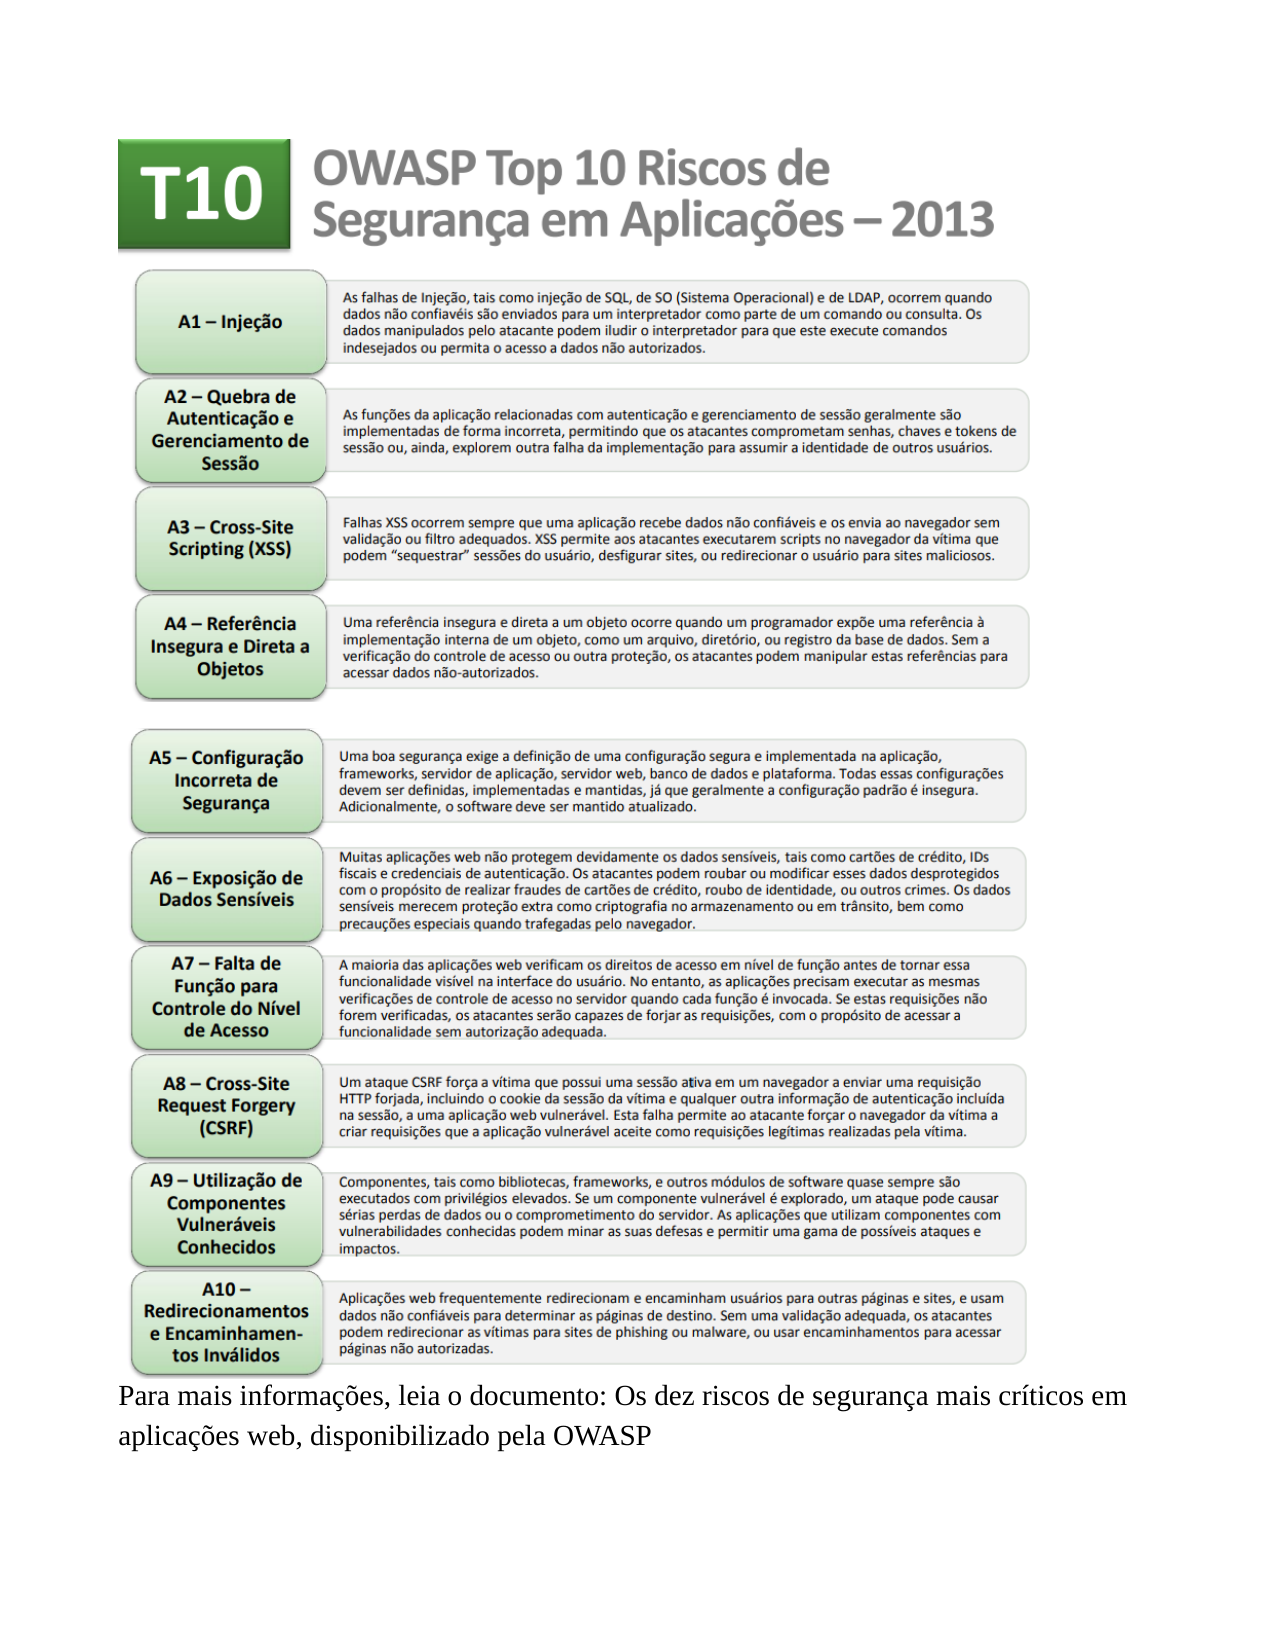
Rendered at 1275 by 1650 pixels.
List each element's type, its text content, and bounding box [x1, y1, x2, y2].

picture [120, 728, 1035, 1379]
picture [118, 139, 1038, 702]
text Para mais informações, leia o documento: Os dez riscos de segurança mais críticos em aplicações web, disponibilizado pela OWASP [118, 1378, 1157, 1452]
